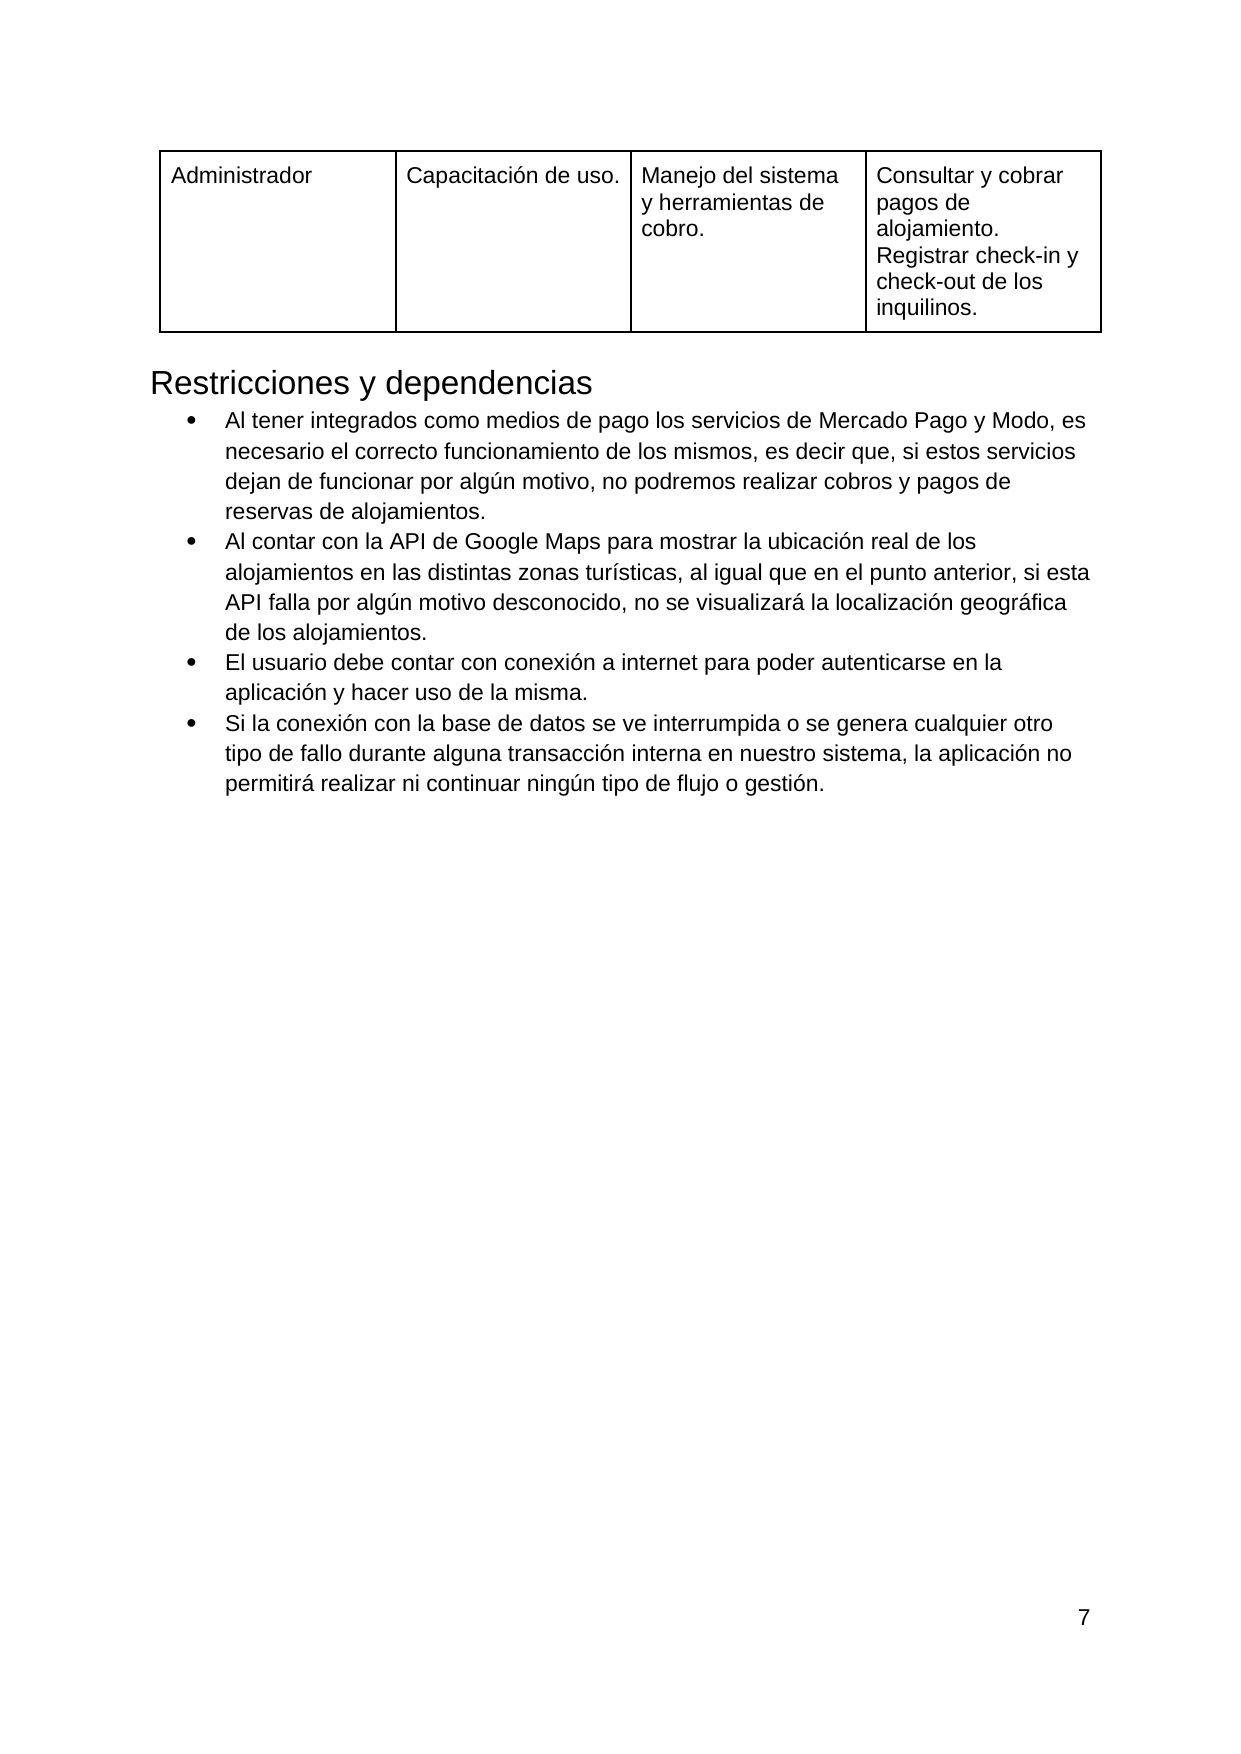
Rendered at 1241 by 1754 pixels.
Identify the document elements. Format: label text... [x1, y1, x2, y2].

table_cell Administrador [161, 152, 395, 331]
list Al contar con la API de Google Maps para mostrar la ubicación real de los alojamientos en las distintas zonas turísticas, al igual que en el punto anterior, si esta API falla por algún motivo desconocido, no se visualizará la localización geográfica de los alojamientos. [187, 528, 1090, 645]
list Si la conexión con la base de datos se ve interrumpida o se genera cualquier otro tipo de fallo durante alguna transacción interna en nuestro sistema, la aplicación no permitirá realizar ni continuar ningún tipo de flujo o gestión. [187, 709, 1090, 796]
list El usuario debe contar con conexión a internet para poder autenticarse en la aplicación y hacer uso de la misma. [187, 649, 1090, 706]
table_cell Manejo del sistema y herramientas de cobro. [632, 152, 865, 331]
table_cell Capacitación de uso. [397, 152, 630, 331]
table_cell Consultar y cobrar pagos de alojamiento. Registrar check-in y check-out de los inquilinos. [867, 152, 1100, 331]
subtitle Restricciones y dependencias [150, 363, 1090, 402]
list Al tener integrados como medios de pago los servicios de Mercado Pago y Modo, es necesario el correcto funcionamiento de los mismos, es decir que, si estos servicios dejan de funcionar por algún motivo, no podremos realizar cobros y pagos de reservas de alojamientos. [187, 407, 1090, 524]
